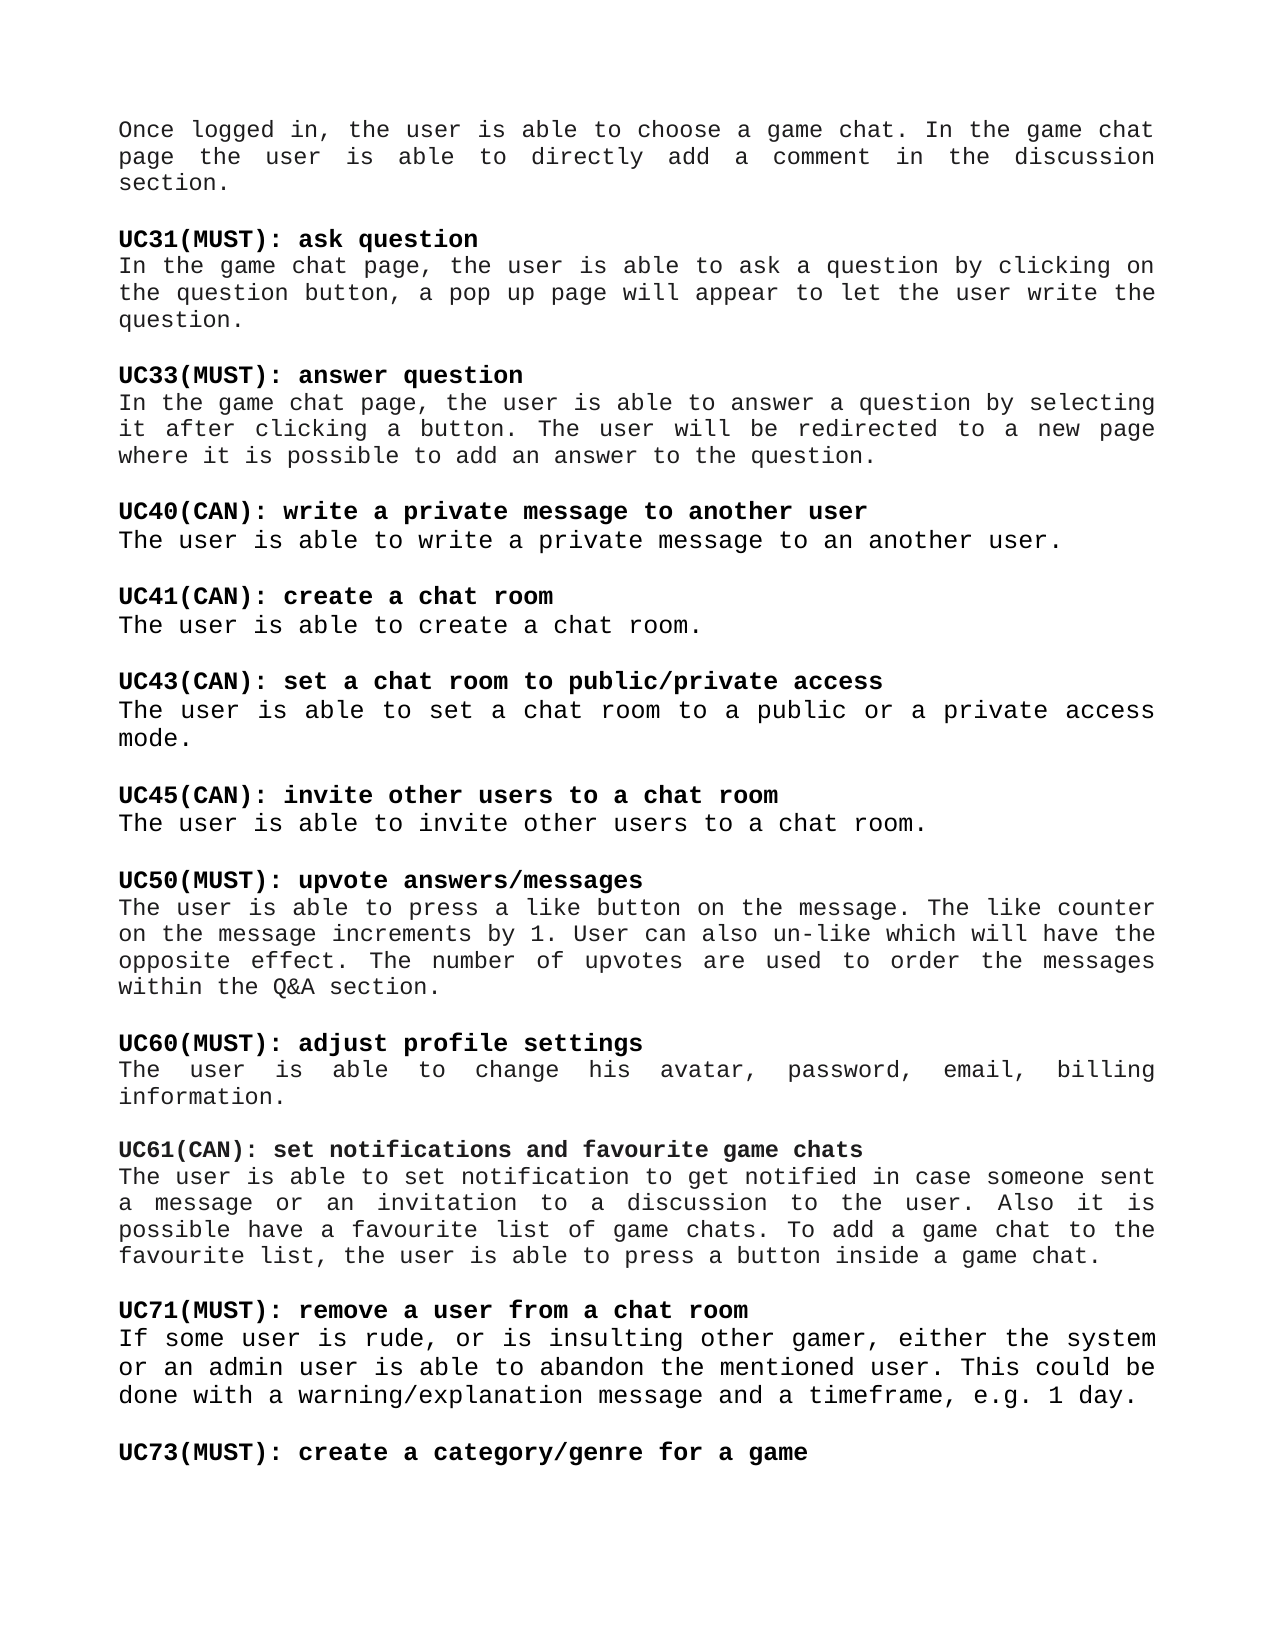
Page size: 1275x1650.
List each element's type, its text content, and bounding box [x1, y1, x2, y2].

text UC50(MUST): upvote answers/messages [118, 867, 1157, 896]
text If some user is rude, or is insulting other gamer, either the system or an admin user is able to abandon the mentioned user. This could be done with a warning/explanation message and a timeframe, e.g. 1 day. [118, 1326, 1157, 1411]
text The user is able to write a private message to an another user. [118, 527, 1157, 556]
text The user is able to create a chat room. [118, 612, 1157, 641]
text UC31(MUST): ask question [118, 226, 1157, 254]
text UC61(CAN): set notifications and favourite game chats [118, 1138, 1157, 1165]
text In the game chat page, the user is able to answer a question by selecting it after clicking a button. The user will be redirected to a new page where it is possible to add an answer to the question. [118, 391, 1157, 471]
text UC73(MUST): create a category/genre for a game [118, 1439, 1157, 1467]
text UC43(CAN): set a chat room to public/private access [118, 669, 1157, 697]
text The user is able to set notification to get notified in case someone sent a message or an invitation to a discussion to the user. Also it is possible have a favourite list of game chats. To add a game chat to the favourite list, the user is able to press a button inside a game chat. [118, 1165, 1157, 1271]
text UC41(CAN): create a chat room [118, 584, 1157, 612]
text The user is able to invite other users to a chat room. [118, 811, 1157, 839]
text UC45(CAN): invite other users to a chat room [118, 782, 1157, 811]
text UC60(MUST): adjust profile settings [118, 1030, 1157, 1058]
text UC40(CAN): write a private message to another user [118, 499, 1157, 527]
text In the game chat page, the user is able to ask a question by clicking on the question button, a pop up page will appear to let the user write the question. [118, 254, 1157, 334]
text UC71(MUST): remove a user from a chat room [118, 1297, 1157, 1326]
text The user is able to change his avatar, password, email, billing information. [118, 1058, 1157, 1112]
text The user is able to press a like button on the message. The like counter on the message increments by 1. User can also un-like which will have the opposite effect. The number of upvotes are used to order the messages within the Q&A section. [118, 896, 1157, 1002]
text The user is able to set a chat room to a public or a private access mode. [118, 697, 1157, 754]
text Once logged in, the user is able to choose a game chat. In the game chat page the user is able to directly add a comment in the discussion section. [118, 118, 1157, 198]
text UC33(MUST): answer question [118, 362, 1157, 391]
